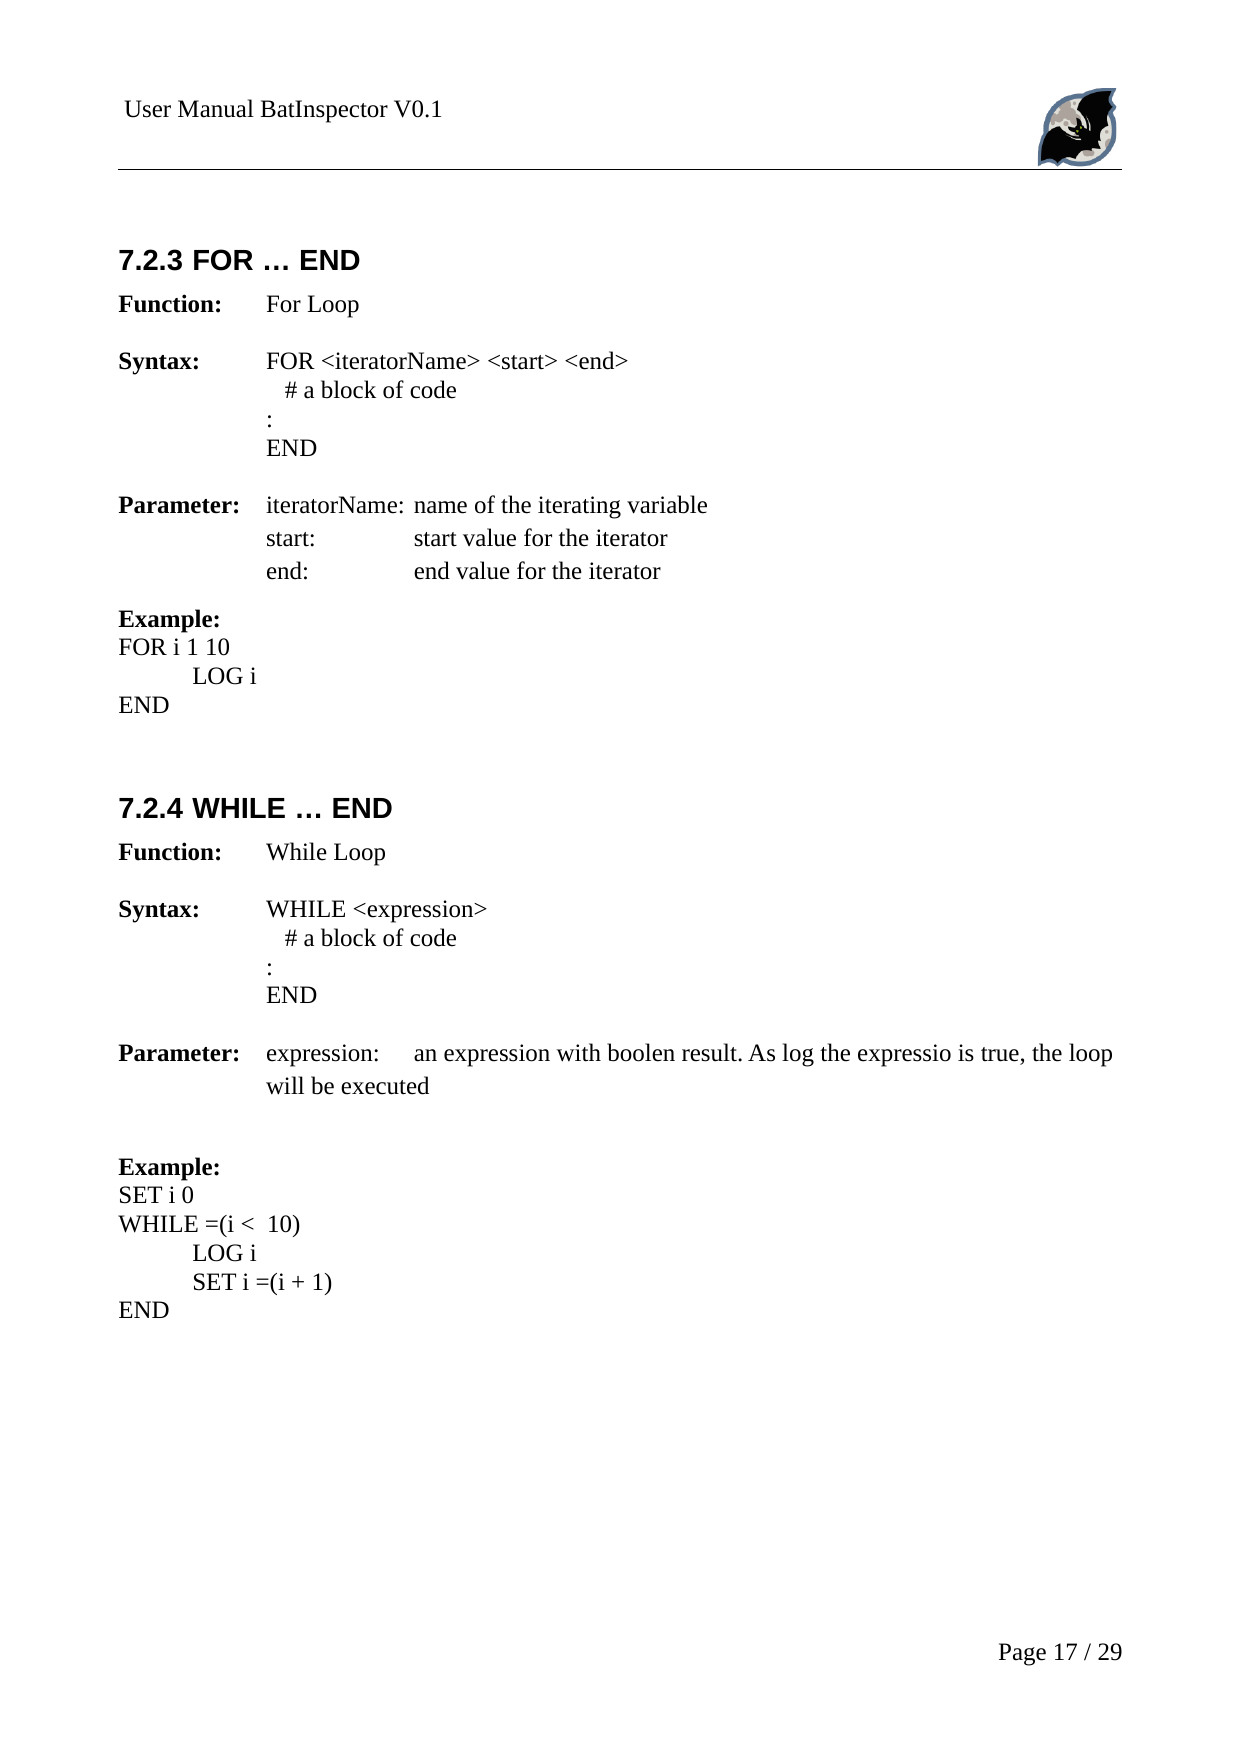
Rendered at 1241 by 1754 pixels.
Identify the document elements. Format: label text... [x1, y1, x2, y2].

text Example: [118, 1152, 1122, 1181]
text : [118, 404, 1122, 433]
text Function: While Loop [118, 837, 1122, 866]
picture [1037, 88, 1117, 167]
text Example: [118, 604, 1122, 632]
text # a block of code [118, 923, 1122, 952]
text FOR i 1 10 [118, 632, 1122, 661]
text Syntax: FOR <iteratorName> <start> <end> [118, 346, 1122, 375]
text Function: For Loop [118, 289, 1122, 318]
text # a block of code [118, 375, 1122, 404]
text Syntax: WHILE <expression> [118, 894, 1122, 923]
subtitle WHILE … END [118, 791, 1122, 824]
text : [118, 952, 1122, 981]
text END [118, 690, 1122, 719]
text Parameter: expression: an expression with boolen result. As log the expressio is true, the loop will be executed [118, 1038, 1122, 1133]
text END [118, 1296, 1122, 1324]
text WHILE =(i < 10) [118, 1209, 1122, 1238]
text SET i =(i + 1) [118, 1267, 1122, 1296]
text LOG i [118, 661, 1122, 690]
text Parameter: iteratorName: name of the iterating variable start: start value for the iterator end: end value for the iterator [118, 490, 1122, 585]
text LOG i [118, 1238, 1122, 1267]
text SET i 0 [118, 1181, 1122, 1209]
subtitle FOR … END [118, 243, 1122, 276]
text END [118, 433, 1122, 461]
text END [118, 981, 1122, 1009]
